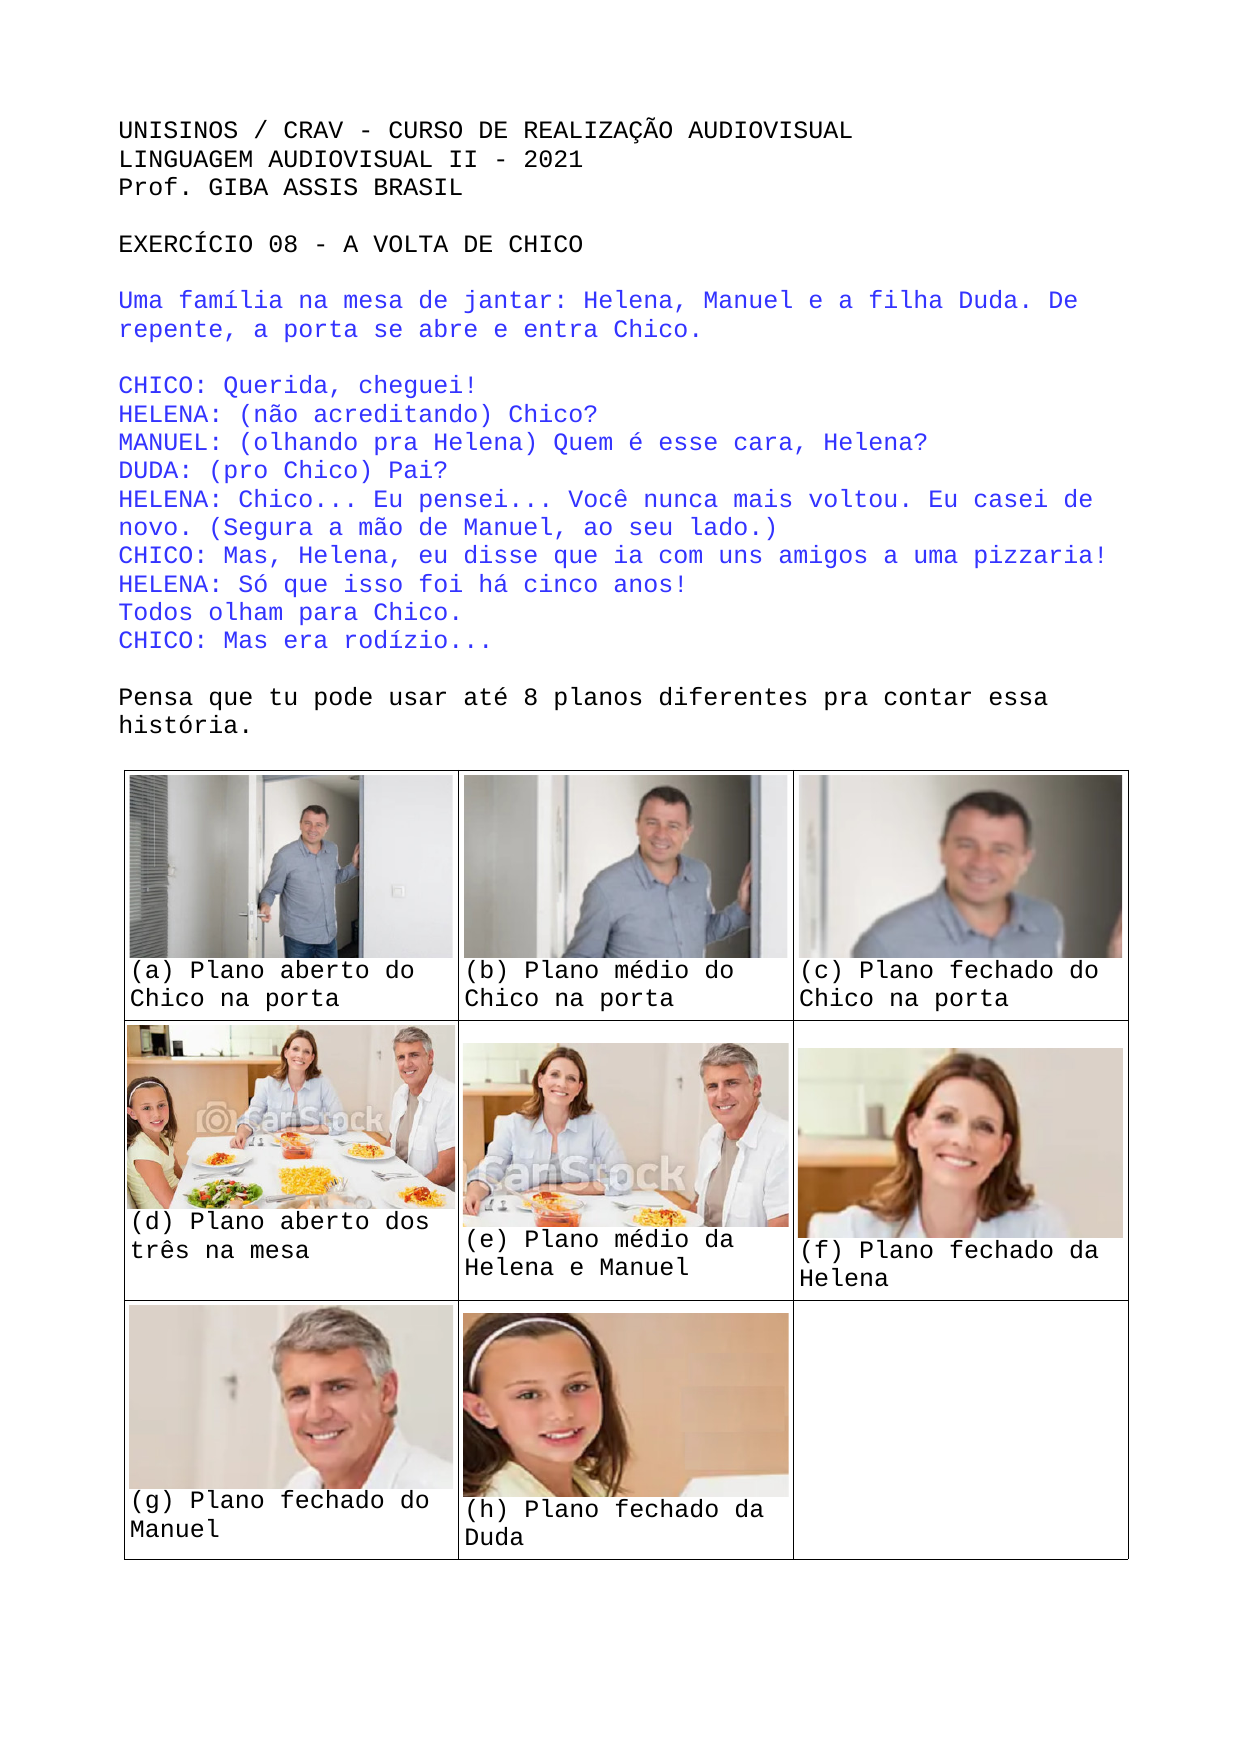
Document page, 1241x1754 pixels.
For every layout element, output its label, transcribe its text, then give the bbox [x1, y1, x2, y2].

picture [129, 775, 453, 958]
picture [798, 775, 1123, 958]
table_cell (g) Plano fechado do Manuel [125, 1301, 458, 1559]
text CHICO: Mas era rodízio... [118, 628, 1122, 656]
table_cell (f) Plano fechado da Helena [794, 1021, 1128, 1300]
table_header (c) Plano fechado do Chico na porta [794, 958, 1128, 1020]
table_cell [794, 1301, 1128, 1559]
text LINGUAGEM AUDIOVISUAL II - 2021 [118, 146, 1122, 175]
picture [464, 775, 788, 958]
text Uma família na mesa de jantar: Helena, Manuel e a filha Duda. De repente, a porta se abre e entra Chico. [118, 288, 1122, 345]
table_cell (h) Plano fechado da Duda [459, 1301, 793, 1559]
text UNISINOS / CRAV - CURSO DE REALIZAÇÃO AUDIOVISUAL [118, 118, 1122, 146]
table_cell (d) Plano aberto dos três na mesa [125, 1021, 458, 1300]
text CHICO: Querida, cheguei! [118, 373, 1122, 401]
text HELENA: (não acreditando) Chico? [118, 401, 1122, 430]
picture [463, 1313, 789, 1497]
picture [797, 1048, 1123, 1238]
picture [127, 1025, 456, 1209]
picture [462, 1043, 789, 1227]
text EXERCÍCIO 08 - A VOLTA DE CHICO [118, 231, 1122, 260]
table_header (b) Plano médio do Chico na porta [459, 958, 793, 1020]
text Todos olham para Chico. [118, 600, 1122, 628]
text HELENA: Chico... Eu pensei... Você nunca mais voltou. Eu casei de novo. (Segura a mão de Manuel, ao seu lado.) [118, 486, 1122, 543]
table_header (a) Plano aberto do Chico na porta [125, 771, 458, 1020]
table_header [794, 771, 1128, 957]
table_cell (e) Plano médio da Helena e Manuel [459, 1021, 793, 1300]
text Pensa que tu pode usar até 8 planos diferentes pra contar essa história. [118, 685, 1122, 741]
text DUDA: (pro Chico) Pai? [118, 458, 1122, 486]
text MANUEL: (olhando pra Helena) Quem é esse cara, Helena? [118, 430, 1122, 458]
table_header [459, 771, 793, 957]
text Prof. GIBA ASSIS BRASIL [118, 175, 1122, 203]
text CHICO: Mas, Helena, eu disse que ia com uns amigos a uma pizzaria! [118, 543, 1122, 571]
text HELENA: Só que isso foi há cinco anos! [118, 571, 1122, 600]
picture [129, 1305, 454, 1489]
